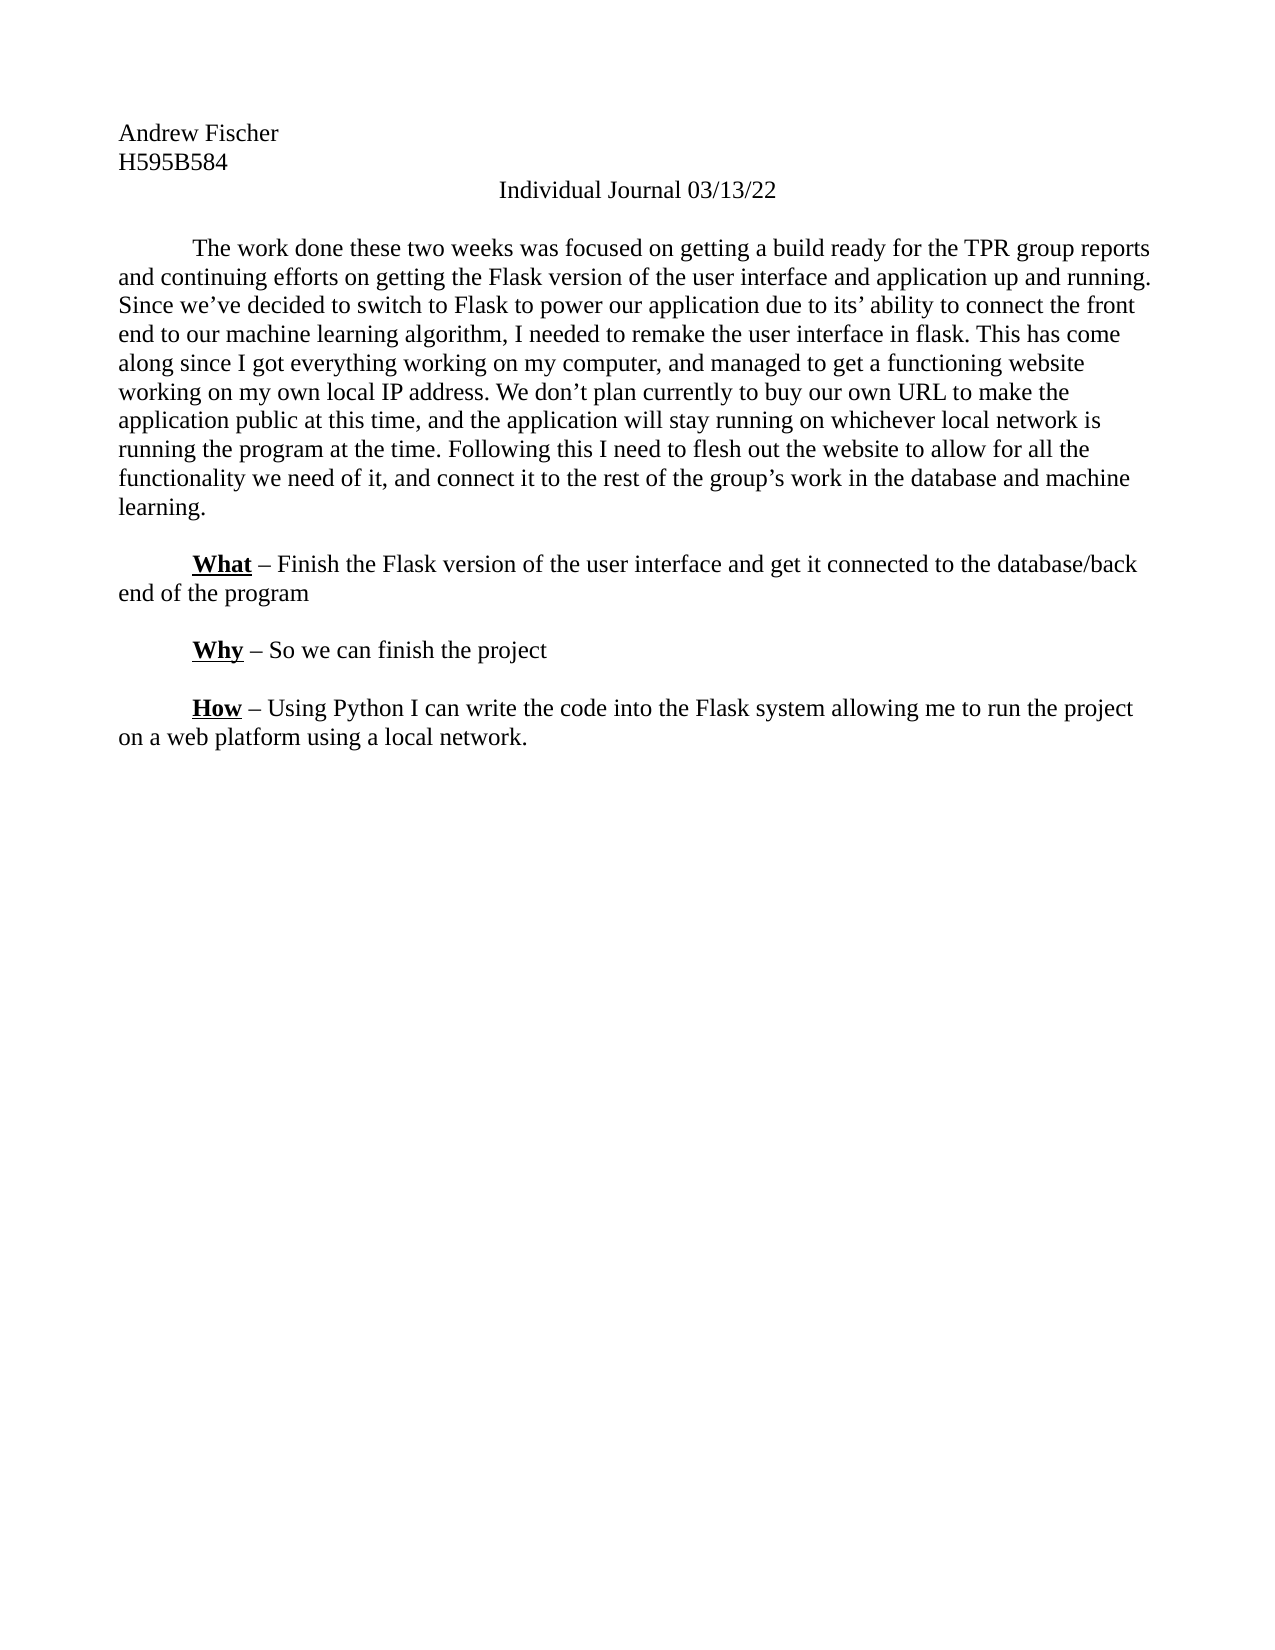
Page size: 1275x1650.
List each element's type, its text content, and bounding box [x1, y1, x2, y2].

text Why – So we can finish the project [118, 636, 1157, 664]
text H595B584 [118, 147, 1157, 176]
text The work done these two weeks was focused on getting a build ready for the TPR group reports and continuing efforts on getting the Flask version of the user interface and application up and running. Since we’ve decided to switch to Flask to power our application due to its’ ability to connect the front end to our machine learning algorithm, I needed to remake the user interface in flask. This has come along since I got everything working on my computer, and managed to get a functioning website working on my own local IP address. We don’t plan currently to buy our own URL to make the application public at this time, and the application will stay running on whichever local network is running the program at the time. Following this I need to flesh out the website to allow for all the functionality we need of it, and connect it to the rest of the group’s work in the database and machine learning. [118, 233, 1157, 521]
text What – Finish the Flask version of the user interface and get it connected to the database/back end of the program [118, 549, 1157, 607]
text Andrew Fischer [118, 118, 1157, 147]
text Individual Journal 03/13/22 [118, 176, 1157, 204]
text How – Using Python I can write the code into the Flask system allowing me to run the project on a web platform using a local network. [118, 693, 1157, 751]
